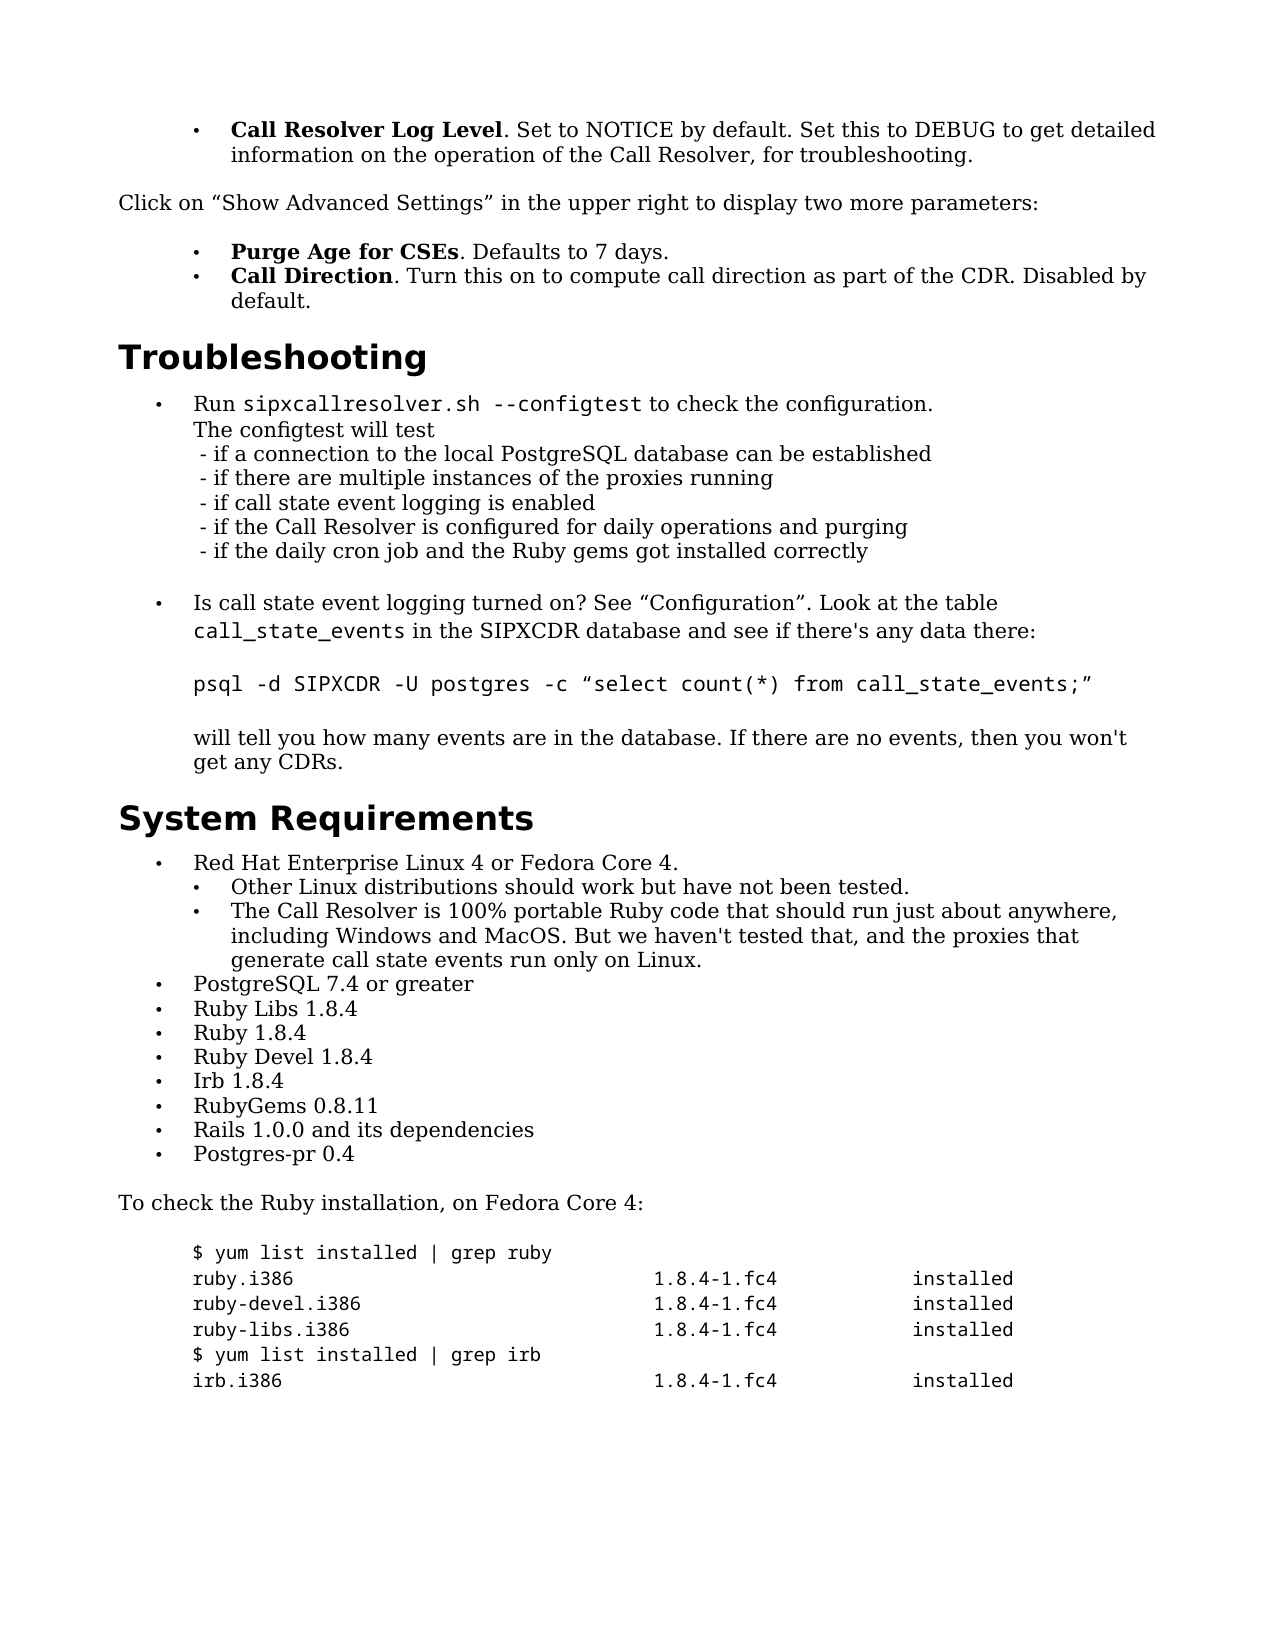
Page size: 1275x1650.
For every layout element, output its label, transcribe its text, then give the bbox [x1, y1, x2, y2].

subtitle System Requirements [118, 799, 1157, 838]
list Postgres-pr 0.4 [156, 1142, 1157, 1166]
list Irb 1.8.4 [156, 1069, 1157, 1094]
subtitle Troubleshooting [118, 338, 1157, 377]
text ruby-libs.i386 1.8.4-1.fc4 installed [192, 1316, 1157, 1341]
list RubyGems 0.8.11 [156, 1094, 1157, 1118]
text To check the Ruby installation, on Fedora Core 4: [118, 1191, 1157, 1215]
text ruby.i386 1.8.4-1.fc4 installed [192, 1265, 1157, 1290]
list PostgreSQL 7.4 or greater [156, 972, 1157, 997]
list Ruby Devel 1.8.4 [156, 1045, 1157, 1069]
text irb.i386 1.8.4-1.fc4 installed [192, 1367, 1157, 1392]
list Ruby 1.8.4 [156, 1021, 1157, 1045]
text $ yum list installed | grep ruby [192, 1239, 1157, 1265]
list The Call Resolver is 100% portable Ruby code that should run just about anywhere, including Windows and MacOS. But we haven't tested that, and the proxies that generate call state events run only on Linux. [193, 899, 1157, 972]
list Rails 1.0.0 and its dependencies [156, 1118, 1157, 1142]
text Click on “Show Advanced Settings” in the upper right to display two more parameters: [118, 191, 1157, 215]
list Purge Age for CSEs. Defaults to 7 days. [193, 240, 1157, 264]
text $ yum list installed | grep irb [192, 1341, 1157, 1367]
list Call Direction. Turn this on to compute call direction as part of the CDR. Disabled by default. [193, 264, 1157, 313]
list Is call state event logging turned on? See “Configuration”. Look at the table call_state_events in the SIPXCDR database and see if there's any data there: psql -d SIPXCDR -U postgres -c “select count(*) from call_state_events;” will tell you how many events are in the database. If there are no events, then you won't get any CDRs. [156, 588, 1157, 774]
text ruby-devel.i386 1.8.4-1.fc4 installed [192, 1290, 1157, 1316]
list Red Hat Enterprise Linux 4 or Fedora Core 4. [156, 851, 1157, 875]
list Ruby Libs 1.8.4 [156, 997, 1157, 1021]
list Other Linux distributions should work but have not been tested. [193, 875, 1157, 899]
list Run sipxcallresolver.sh --configtest to check the configuration. The configtest will test - if a connection to the local PostgreSQL database can be established - if there are multiple instances of the proxies running - if call state event logging is enabled - if the Call Resolver is configured for daily operations and purging - if the daily cron job and the Ruby gems got installed correctly [156, 389, 1157, 588]
list Call Resolver Log Level. Set to NOTICE by default. Set this to DEBUG to get detailed information on the operation of the Call Resolver, for troubleshooting. [193, 118, 1157, 167]
